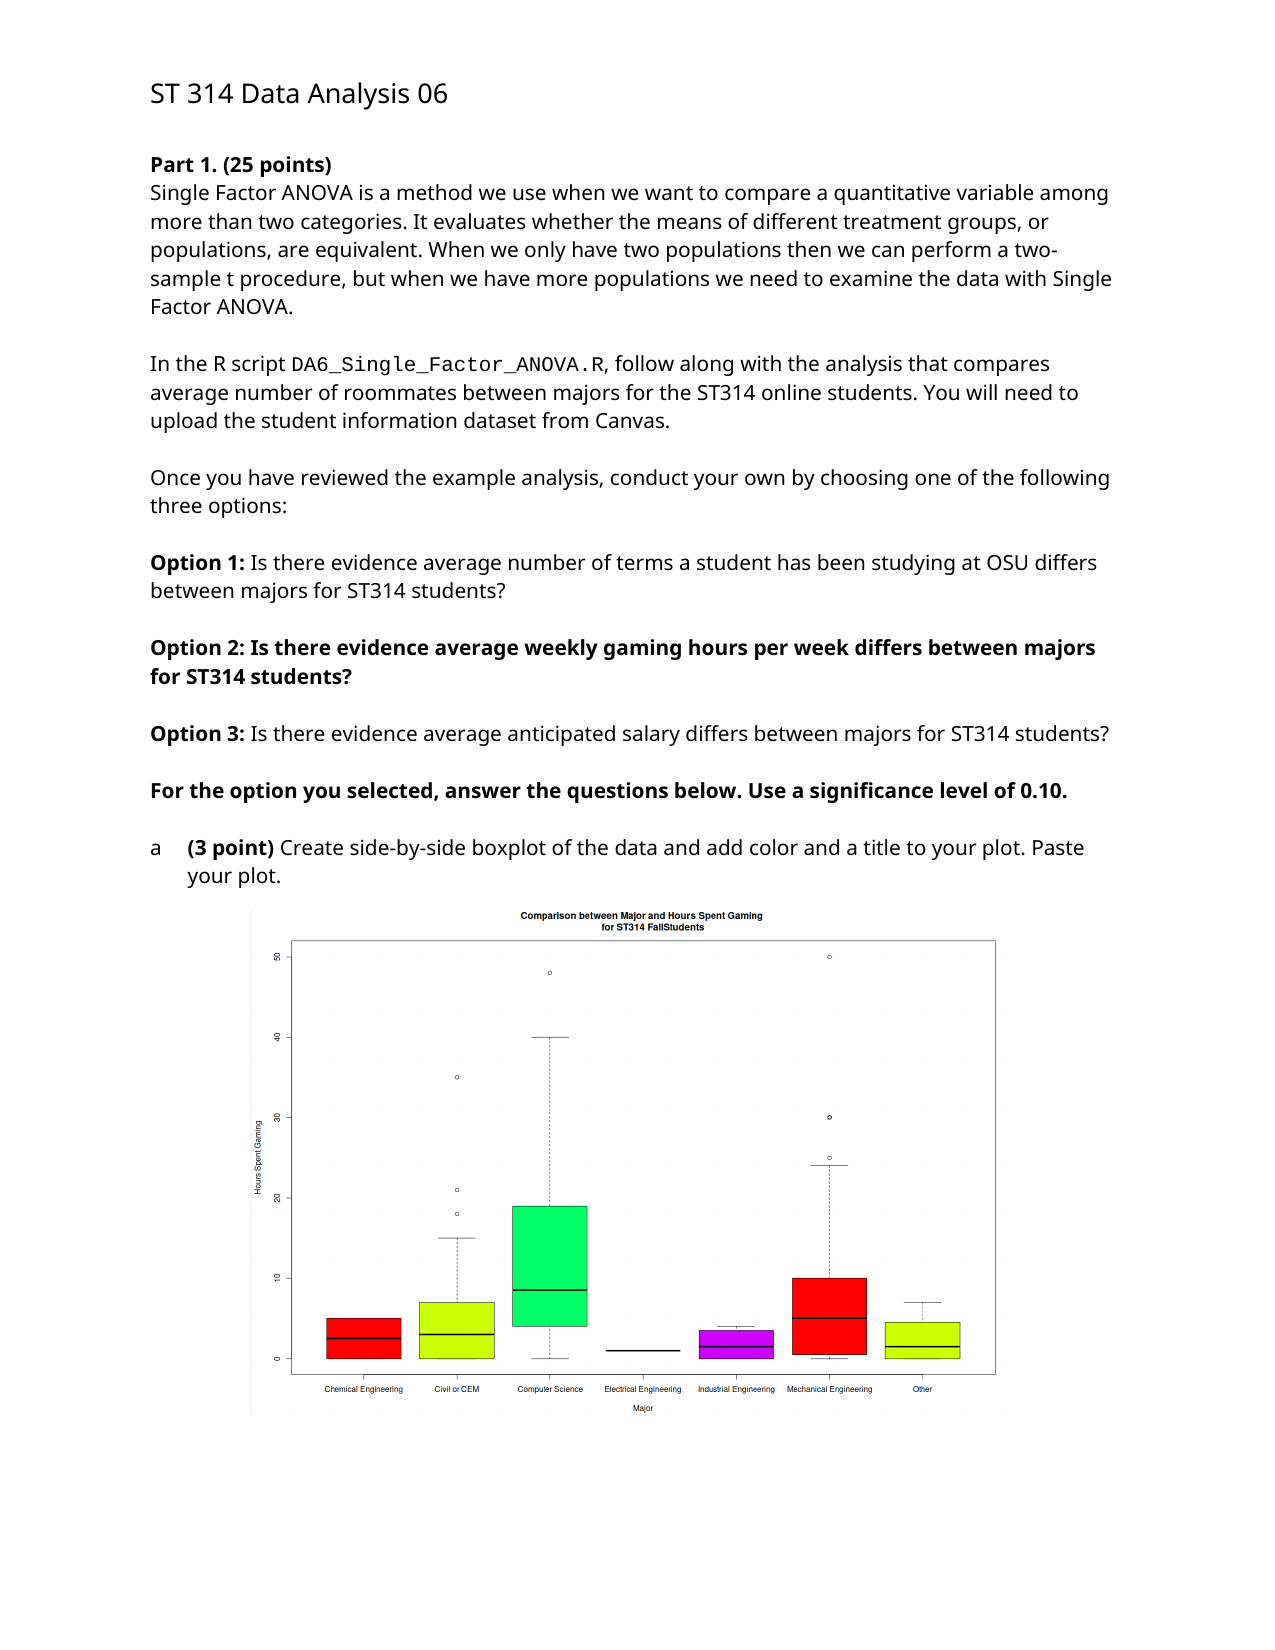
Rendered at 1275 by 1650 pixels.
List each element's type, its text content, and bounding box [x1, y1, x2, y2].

text Option 3: Is there evidence average anticipated salary differs between majors for ST314 students? [150, 719, 1125, 747]
picture [251, 907, 1006, 1416]
text Option 2: Is there evidence average weekly gaming hours per week differs between majors for ST314 students? [150, 633, 1125, 690]
text Option 1: Is there evidence average number of terms a student has been studying at OSU differs between majors for ST314 students? [150, 548, 1125, 605]
text For the option you selected, answer the questions below. Use a significance level of 0.10. [150, 776, 1125, 804]
list (3 point) Create side-by-side boxplot of the data and add color and a title to your plot. Paste your plot. [150, 833, 1125, 889]
text Once you have reviewed the example analysis, conduct your own by choosing one of the following three options: [150, 463, 1125, 520]
text Part 1. (25 points) [150, 150, 1125, 178]
text In the R script DA6_Single_Factor_ANOVA.R, follow along with the analysis that compares average number of roommates between majors for the ST314 online students. You will need to upload the student information dataset from Canvas. [150, 349, 1125, 434]
text Single Factor ANOVA is a method we use when we want to compare a quantitative variable among more than two categories. It evaluates whether the means of different treatment groups, or populations, are equivalent. When we only have two populations then we can perform a two-sample t procedure, but when we have more populations we need to examine the data with Single Factor ANOVA. [150, 178, 1125, 321]
